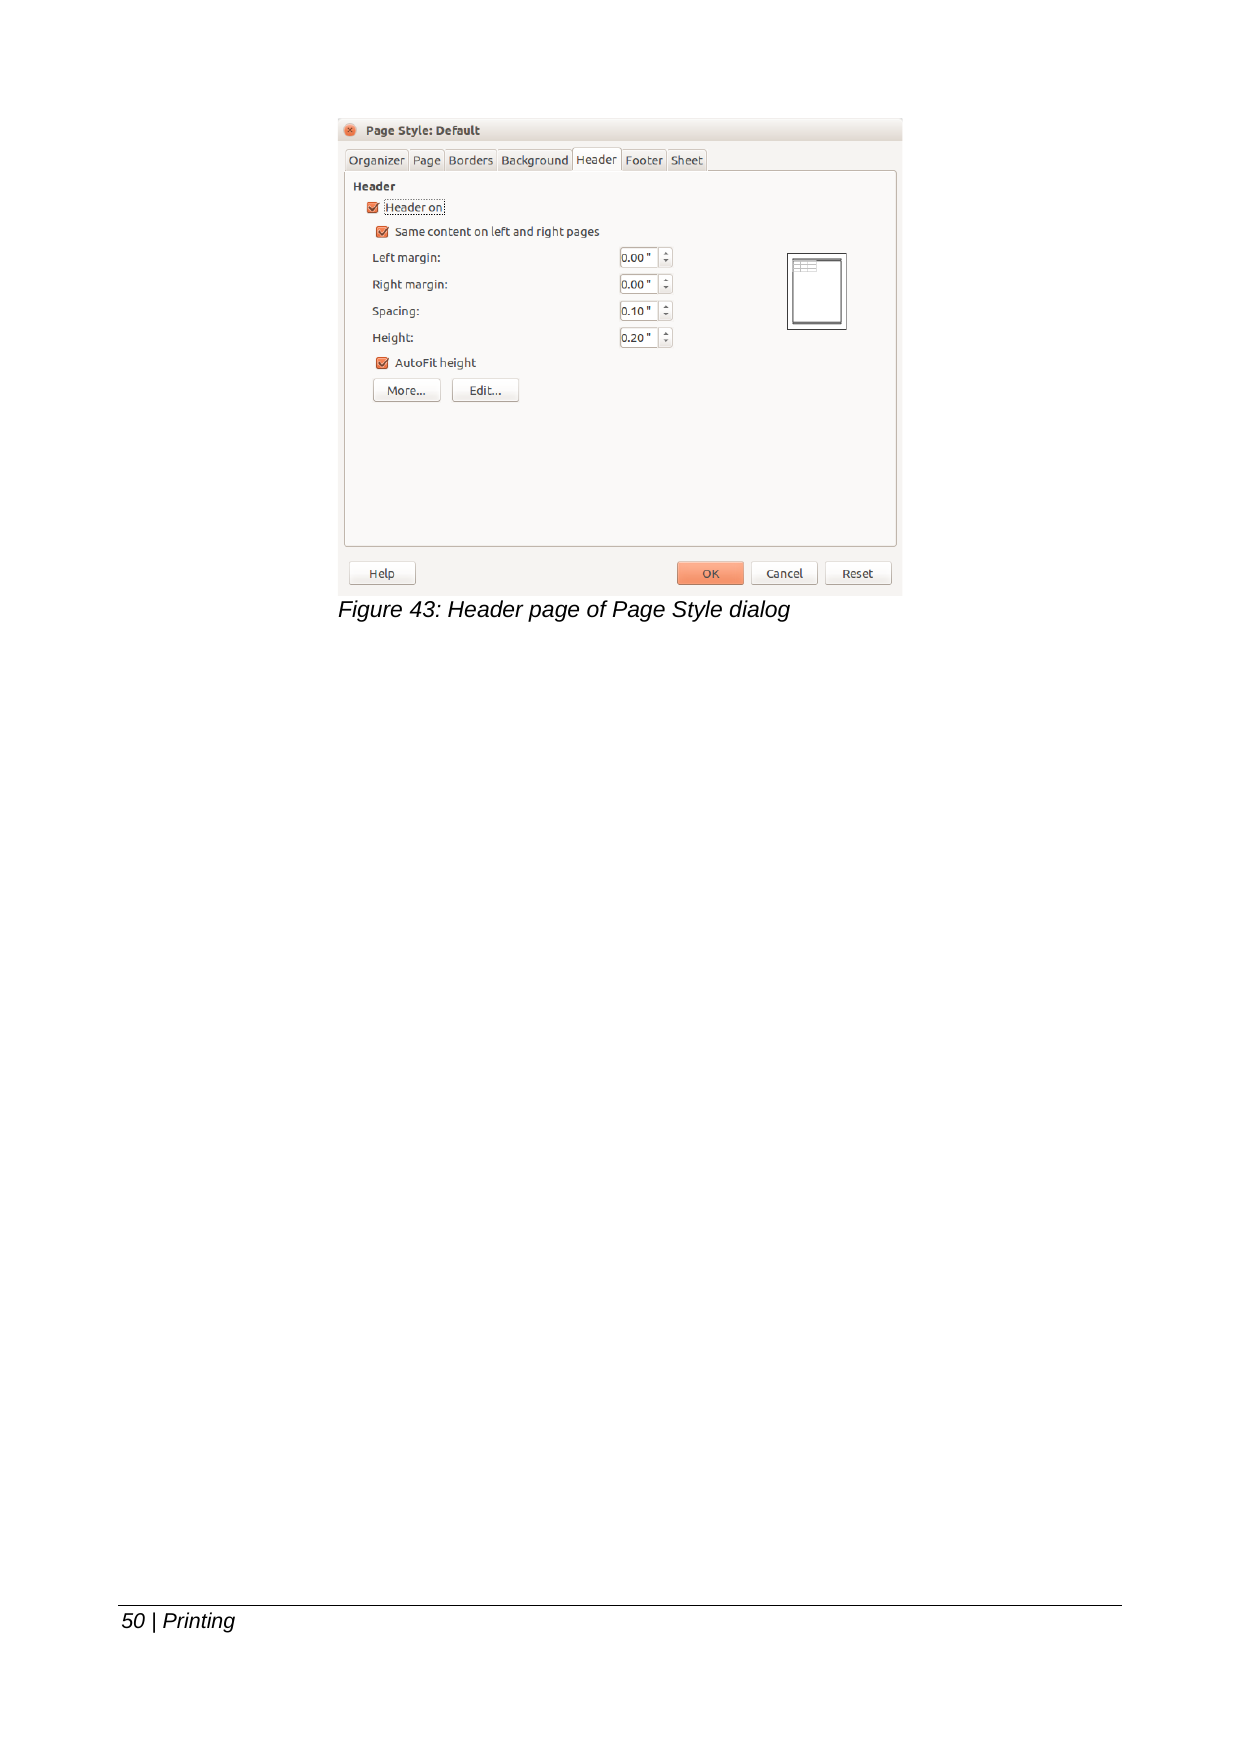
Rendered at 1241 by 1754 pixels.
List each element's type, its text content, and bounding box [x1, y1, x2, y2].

picture [337, 118, 903, 596]
text Figure 43: Header page of Page Style dialog [338, 596, 902, 622]
